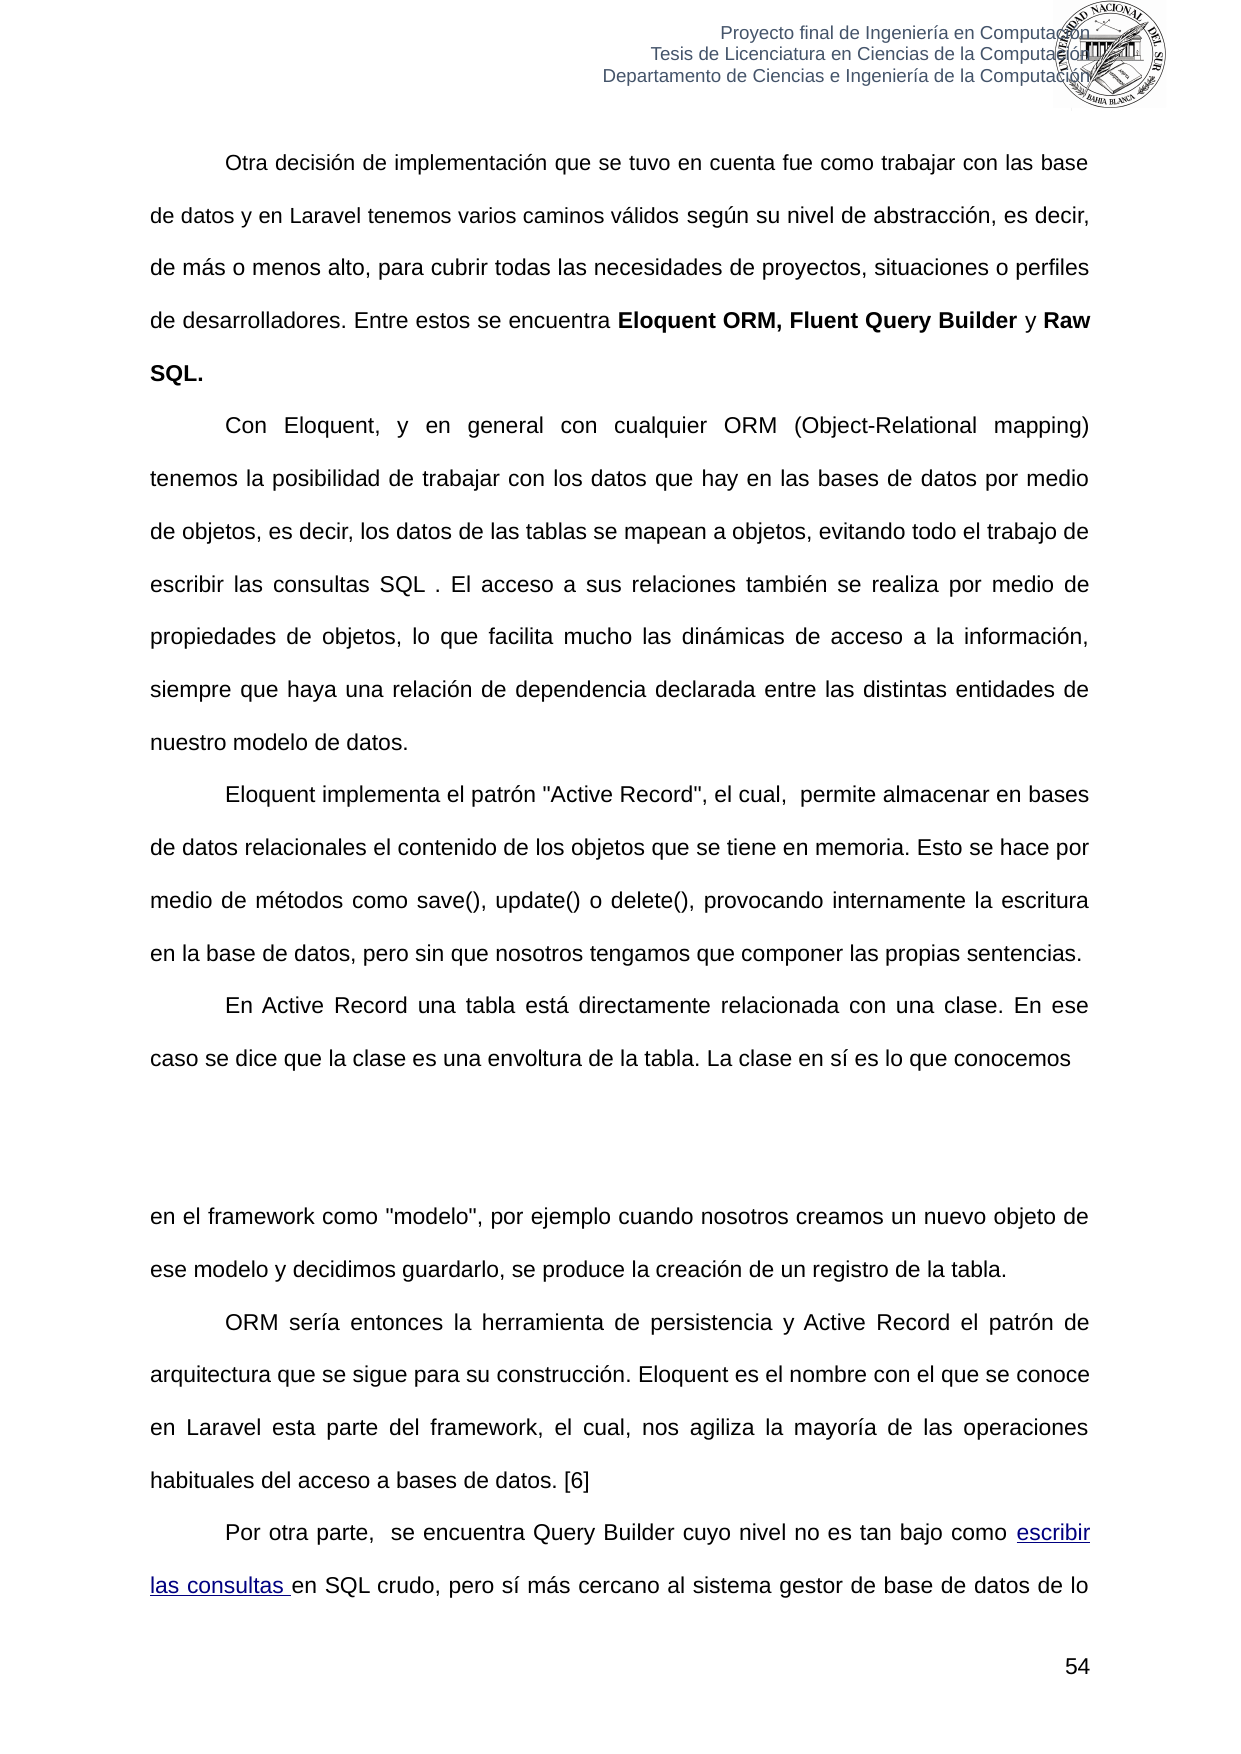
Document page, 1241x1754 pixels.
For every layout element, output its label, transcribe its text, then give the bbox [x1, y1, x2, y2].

text Eloquent implementa el patrón "Active Record", el cual, permite almacenar en bases de datos relacionales el contenido de los objetos que se tiene en memoria. Esto se hace por medio de métodos como save(), update() o delete(), provocando internamente la escritura en la base de datos, pero sin que nosotros tengamos que componer las propias sentencias. [150, 781, 1090, 966]
text En Active Record una tabla está directamente relacionada con una clase. En ese caso se dice que la clase es una envoltura de la tabla. La clase en sí es lo que conocemos [150, 992, 1090, 1071]
text ORM sería entonces la herramienta de persistencia y Active Record el patrón de arquitectura que se sigue para su construcción. Eloquent es el nombre con el que se conoce en Laravel esta parte del framework, el cual, nos agiliza la mayoría de las operaciones habituales del acceso a bases de datos. [6] [150, 1308, 1090, 1493]
text Con Eloquent, y en general con cualquier ORM (Object-Relational mapping) tenemos la posibilidad de trabajar con los datos que hay en las bases de datos por medio de objetos, es decir, los datos de las tablas se mapean a objetos, evitando todo el trabajo de escribir las consultas SQL . El acceso a sus relaciones también se realiza por medio de propiedades de objetos, lo que facilita mucho las dinámicas de acceso a la información, siempre que haya una relación de dependencia declarada entre las distintas entidades de nuestro modelo de datos. [150, 412, 1090, 755]
text Otra decisión de implementación que se tuvo en cuenta fue como trabajar con las base de datos y en Laravel tenemos varios caminos válidos según su nivel de abstracción, es decir, de más o menos alto, para cubrir todas las necesidades de proyectos, situaciones o perfiles de desarrolladores. Entre estos se encuentra Eloquent ORM, Fluent Query Builder y Raw SQL. [150, 150, 1090, 386]
picture [1053, 0, 1167, 108]
text en el framework como "modelo", por ejemplo cuando nosotros creamos un nuevo objeto de ese modelo y decidimos guardarlo, se produce la creación de un registro de la tabla. [150, 1203, 1090, 1282]
text Por otra parte, se encuentra Query Builder cuyo nivel no es tan bajo como escribir las consultas en SQL crudo, pero sí más cercano al sistema gestor de base de datos de lo [150, 1519, 1090, 1598]
